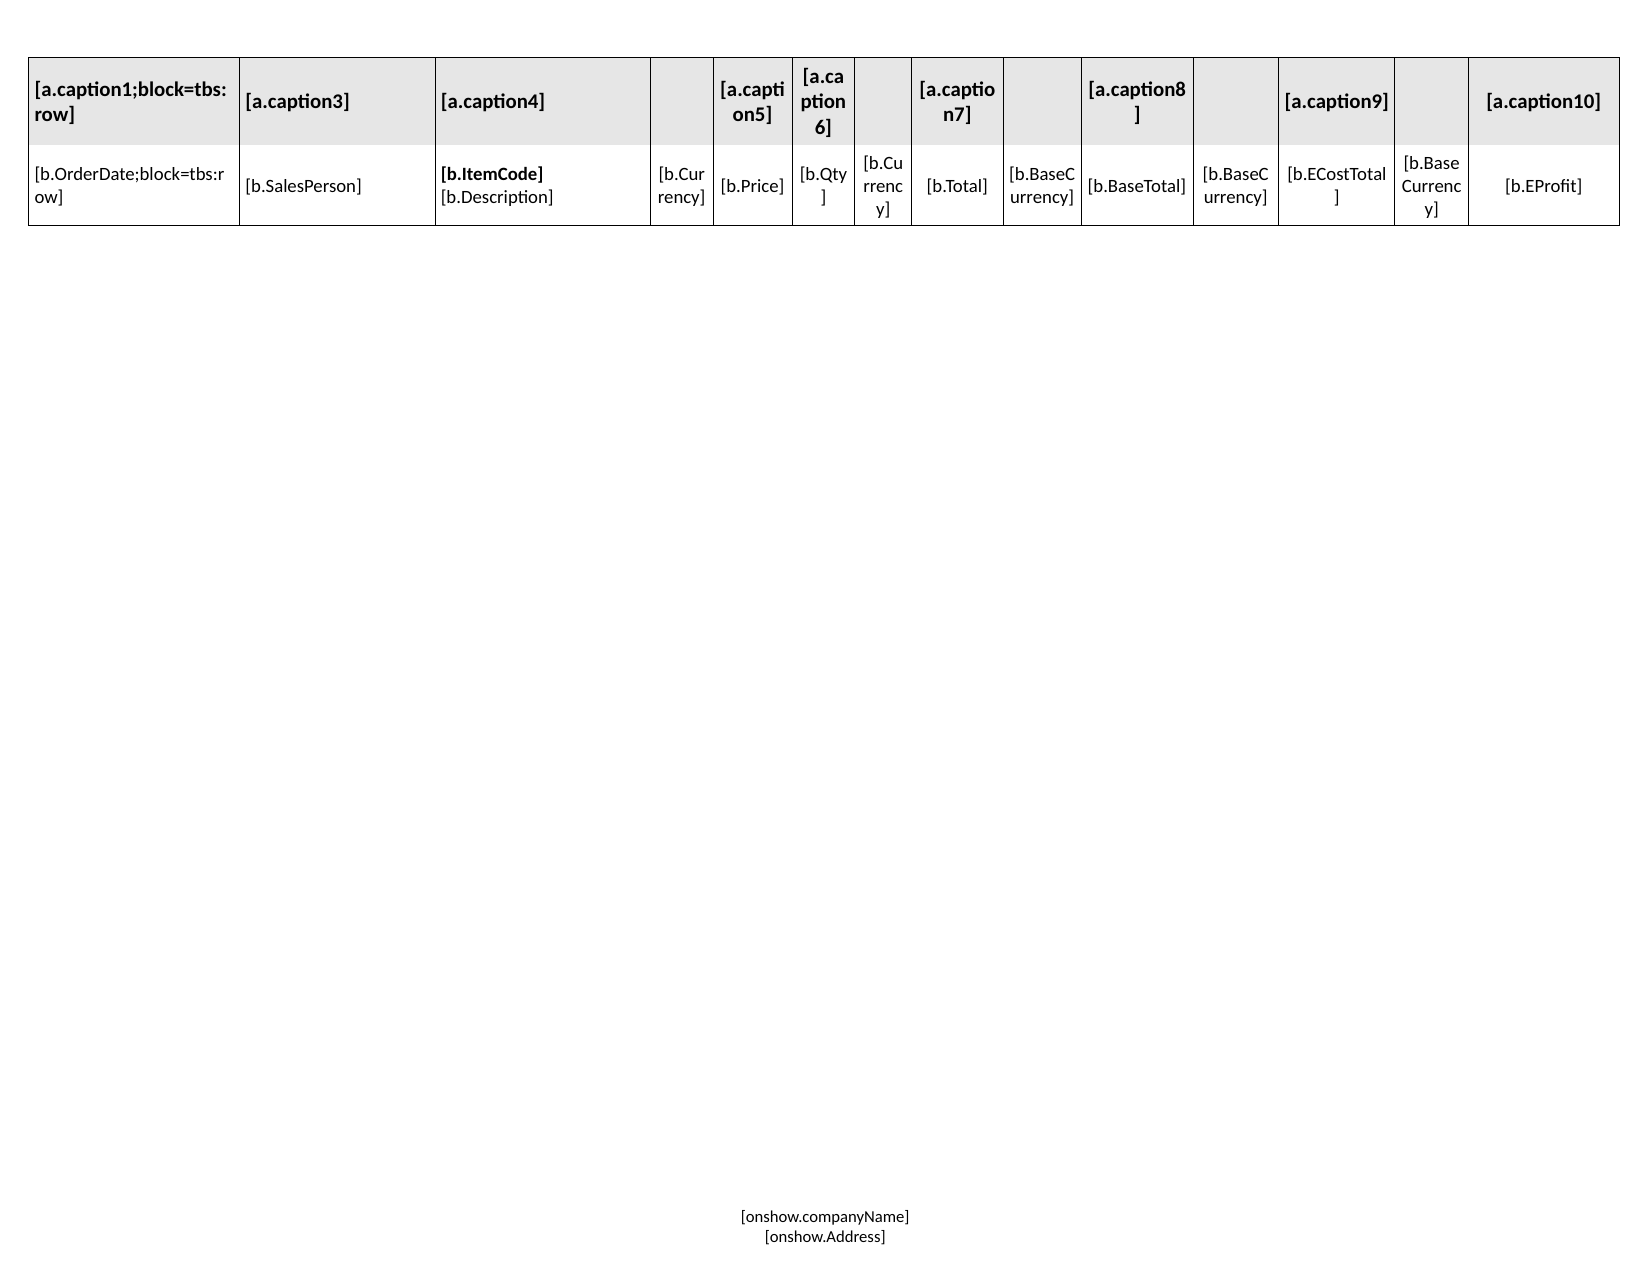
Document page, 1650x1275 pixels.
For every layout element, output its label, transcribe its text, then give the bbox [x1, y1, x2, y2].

table_header [a.caption3] [240, 58, 435, 145]
table_cell [b.Qty] [793, 145, 854, 225]
table_header [1395, 58, 1468, 145]
table_header [a.caption6] [793, 58, 854, 145]
table_cell [b.Price] [714, 145, 792, 225]
table_header [855, 58, 911, 145]
table_cell [b.BaseCurrency] [1194, 145, 1278, 225]
table_cell [b.EProfit] [1469, 145, 1619, 225]
table_header [a.caption4] [436, 58, 650, 145]
table_header [a.caption7] [912, 58, 1003, 145]
table_header [1194, 58, 1278, 145]
table_cell [b.BaseCurrency] [1395, 145, 1468, 225]
table_cell [b.SalesPerson] [240, 145, 435, 225]
table_header [a.caption5] [714, 58, 792, 145]
table_cell [b.Currency] [855, 145, 911, 225]
table_header [651, 58, 713, 145]
table_header [1004, 58, 1081, 145]
table_cell [b.ItemCode] [b.Description] [436, 145, 650, 225]
table_header [a.caption1;block=tbs:row] [29, 58, 239, 145]
table_header [a.caption9] [1279, 58, 1394, 145]
table_cell [b.Currency] [651, 145, 713, 225]
table_cell [b.BaseTotal] [1082, 145, 1193, 225]
table_cell [b.OrderDate;block=tbs:row] [29, 145, 239, 225]
table_header [a.caption8] [1082, 58, 1193, 145]
table_cell [b.ECostTotal] [1279, 145, 1394, 225]
table_cell [b.Total] [912, 145, 1003, 225]
table_cell [b.BaseCurrency] [1004, 145, 1081, 225]
table_header [a.caption10] [1469, 58, 1619, 145]
